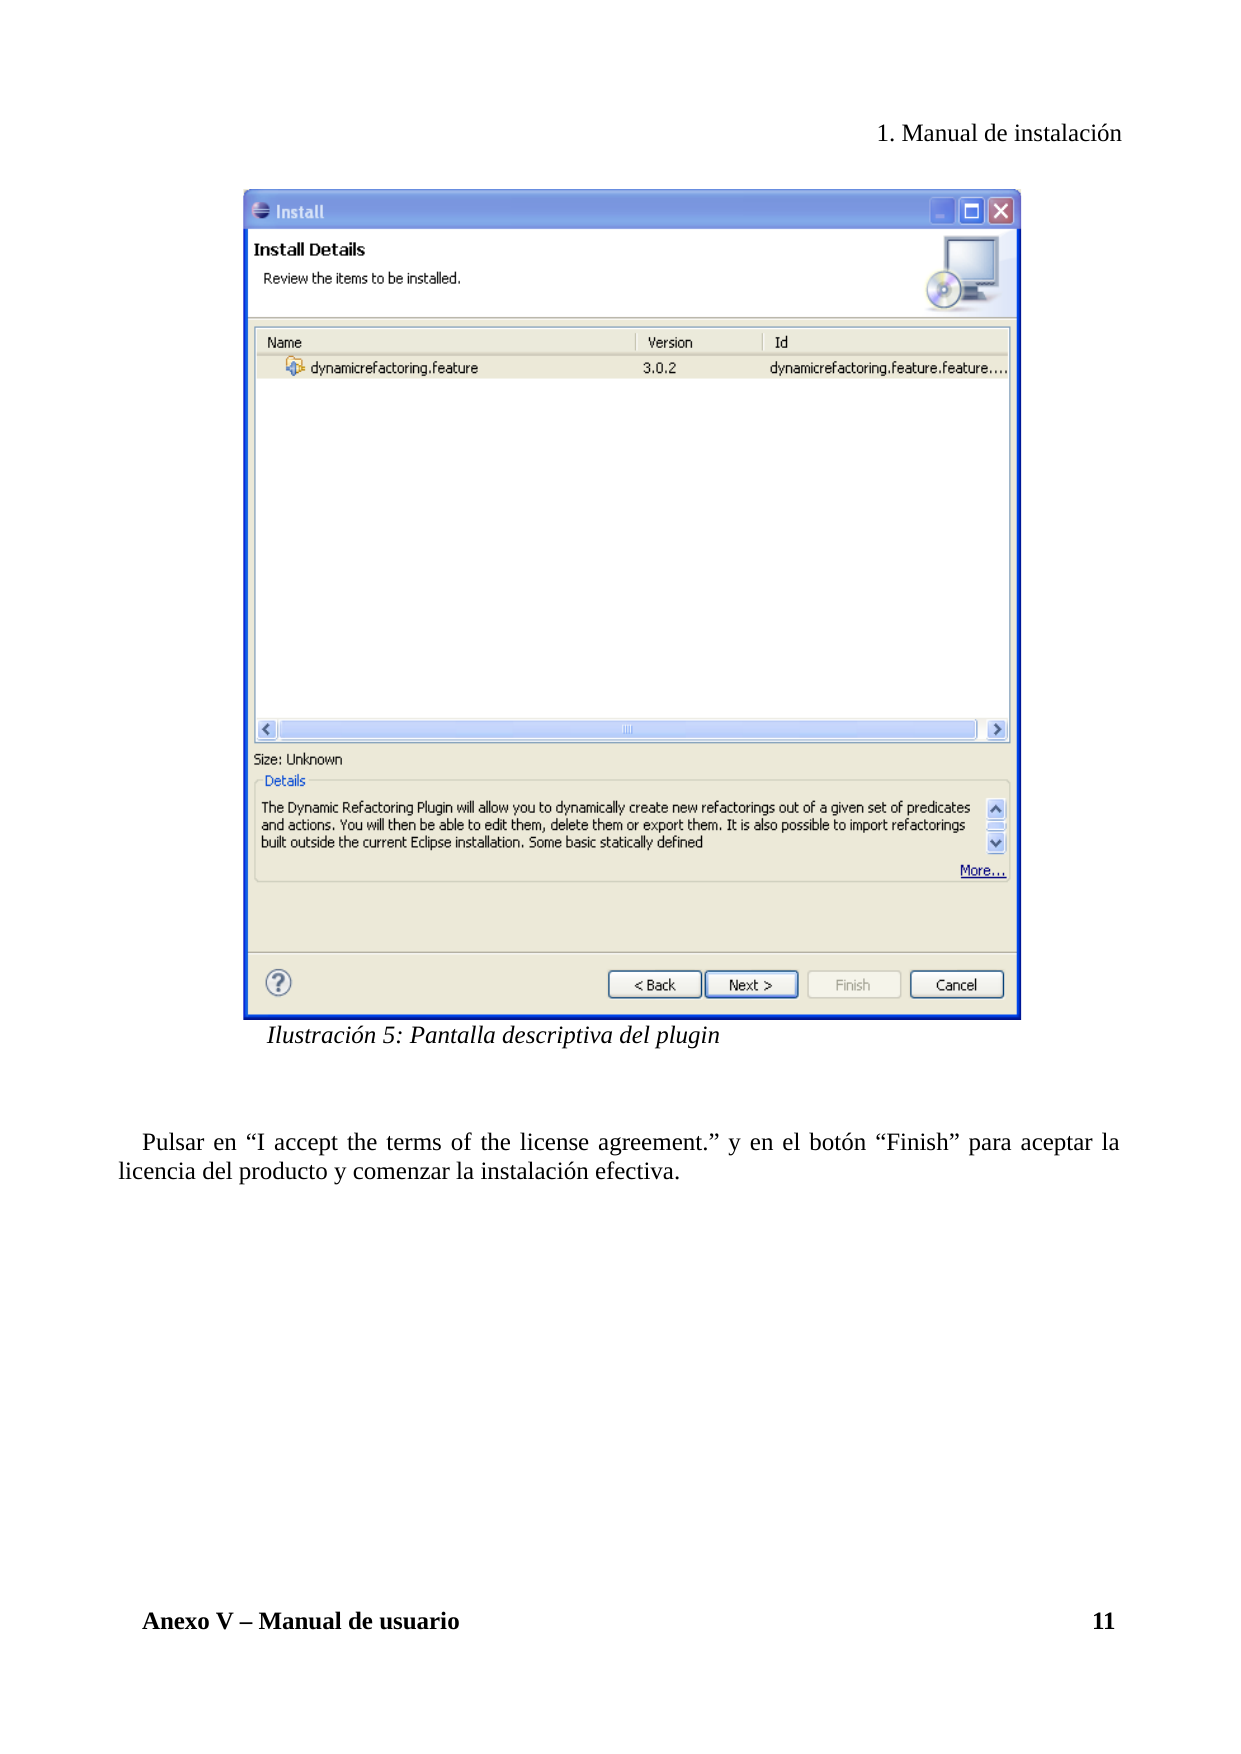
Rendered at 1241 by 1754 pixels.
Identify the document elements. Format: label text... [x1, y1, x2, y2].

picture [243, 189, 1022, 1020]
list Pulsar en “I accept the terms of the license agreement.” y en el botón “Finish” para aceptar la licencia del producto y comenzar la instalación efectiva. [118, 1127, 1122, 1185]
text Ilustración 5: Pantalla descriptiva del plugin [243, 1020, 1021, 1048]
